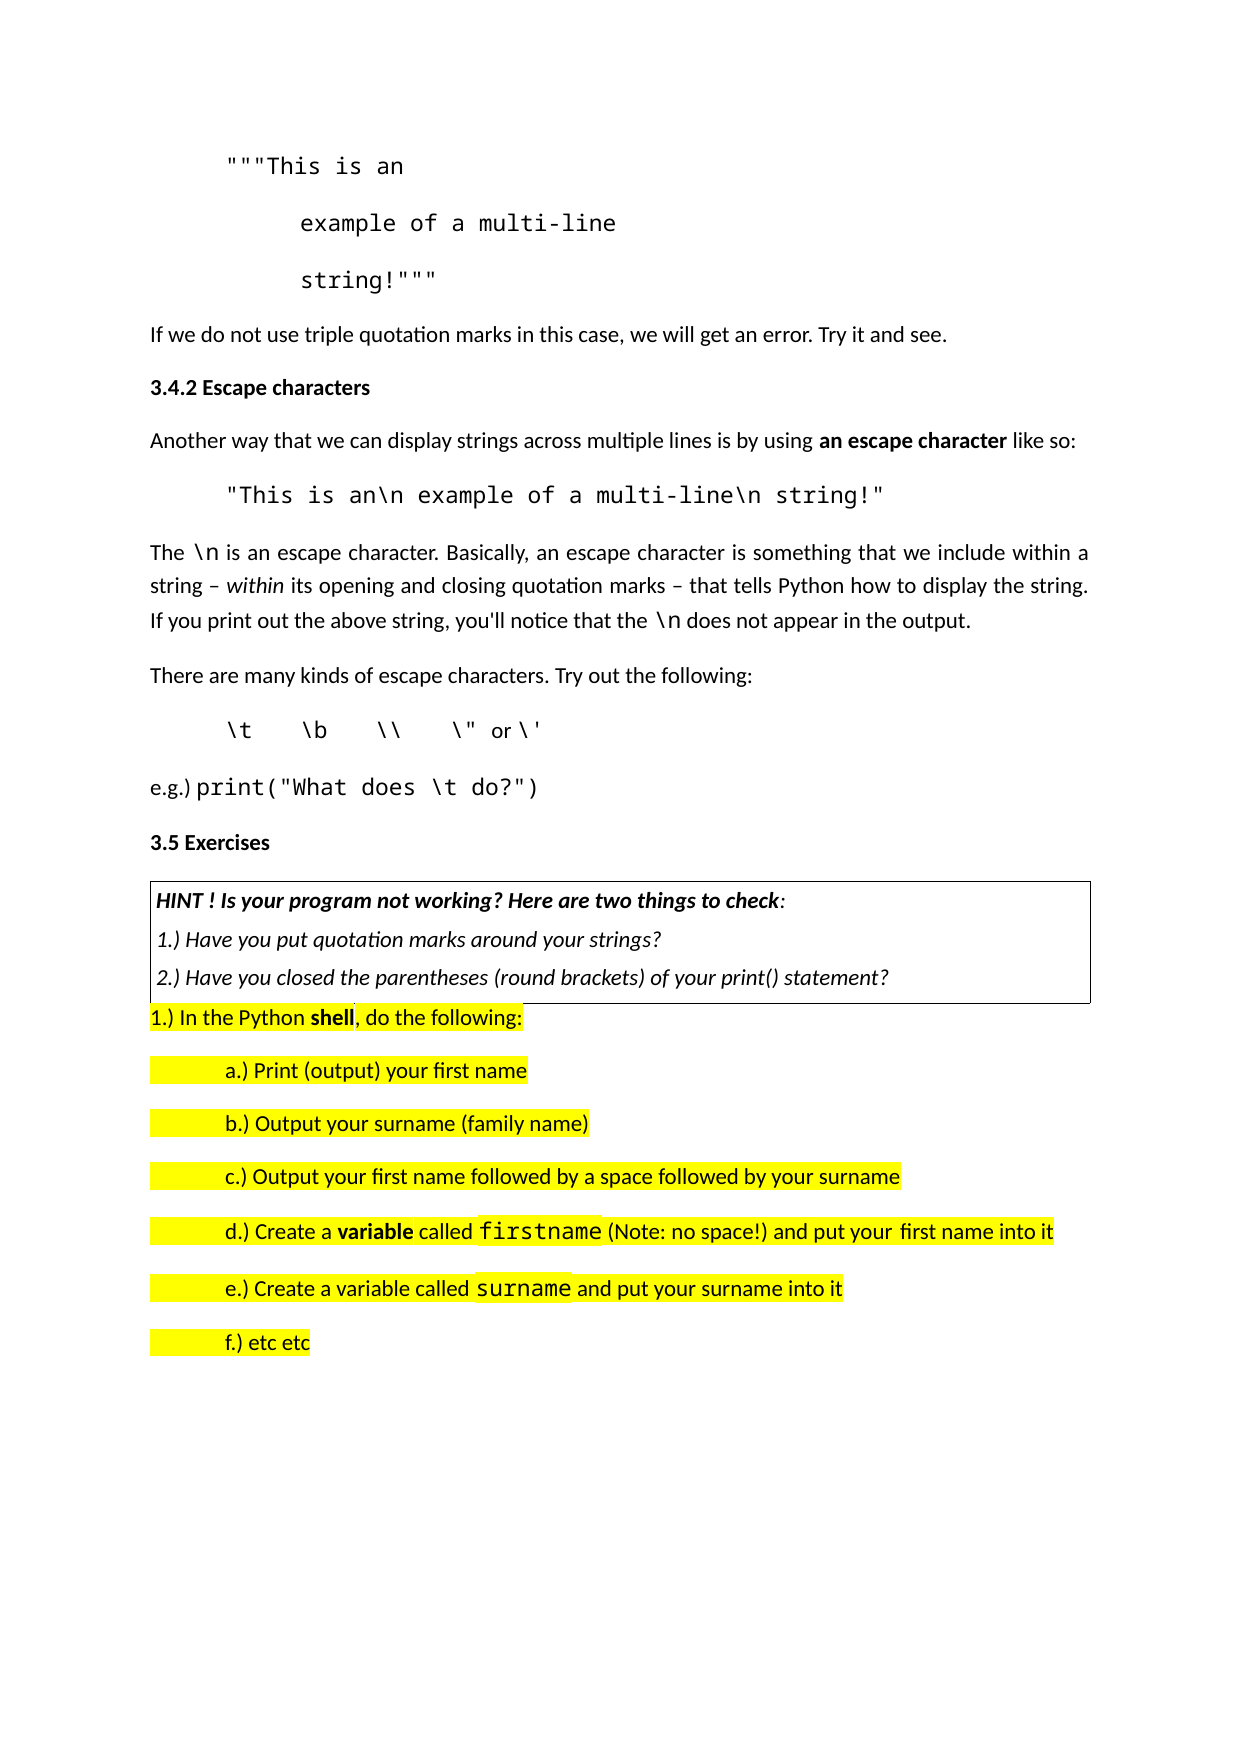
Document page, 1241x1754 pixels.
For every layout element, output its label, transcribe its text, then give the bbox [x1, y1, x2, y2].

text a.) Print (output) your first name [150, 1056, 1090, 1084]
text There are many kinds of escape characters. Try out the following: [150, 661, 1090, 689]
text e.) Create a variable called surname and put your surname into it [150, 1272, 1090, 1303]
text 3.5 Exercises [150, 828, 1090, 856]
text e.g.) print("What does \t do?") [150, 771, 1090, 802]
text b.) Output your surname (family name) [150, 1109, 1090, 1137]
text example of a multi-line [150, 207, 1090, 238]
text """This is an [150, 150, 1090, 181]
text string!""" [150, 263, 1090, 295]
text 3.4.2 Escape characters [150, 373, 1090, 401]
text d.) Create a variable called firstname (Note: no space!) and put your first name into it [150, 1215, 1090, 1246]
text If we do not use triple quotation marks in this case, we will get an error. Try it and see. [150, 320, 1090, 348]
text \t \b \\ \" or \' [150, 714, 1090, 745]
text 1.) In the Python shell, do the following: [150, 1004, 1090, 1031]
table_header HINT ! Is your program not working? Here are two things to check: 1.) Have you put quotation marks around your strings? 2.) Have you closed the parentheses (round brackets) of your print() statement? [151, 882, 1090, 1003]
text f.) etc etc [150, 1328, 1090, 1356]
text The \n is an escape character. Basically, an escape character is something that we include within a string – within its opening and closing quotation marks – that tells Python how to display the string. If you print out the above string, you'll notice that the \n does not appear in the output. [150, 536, 1090, 636]
text Another way that we can display strings across multiple lines is by using an escape character like so: [150, 426, 1090, 454]
text c.) Output your first name followed by a space followed by your surname [150, 1162, 1090, 1190]
text "This is an\n example of a multi-line\n string!" [150, 479, 1090, 511]
